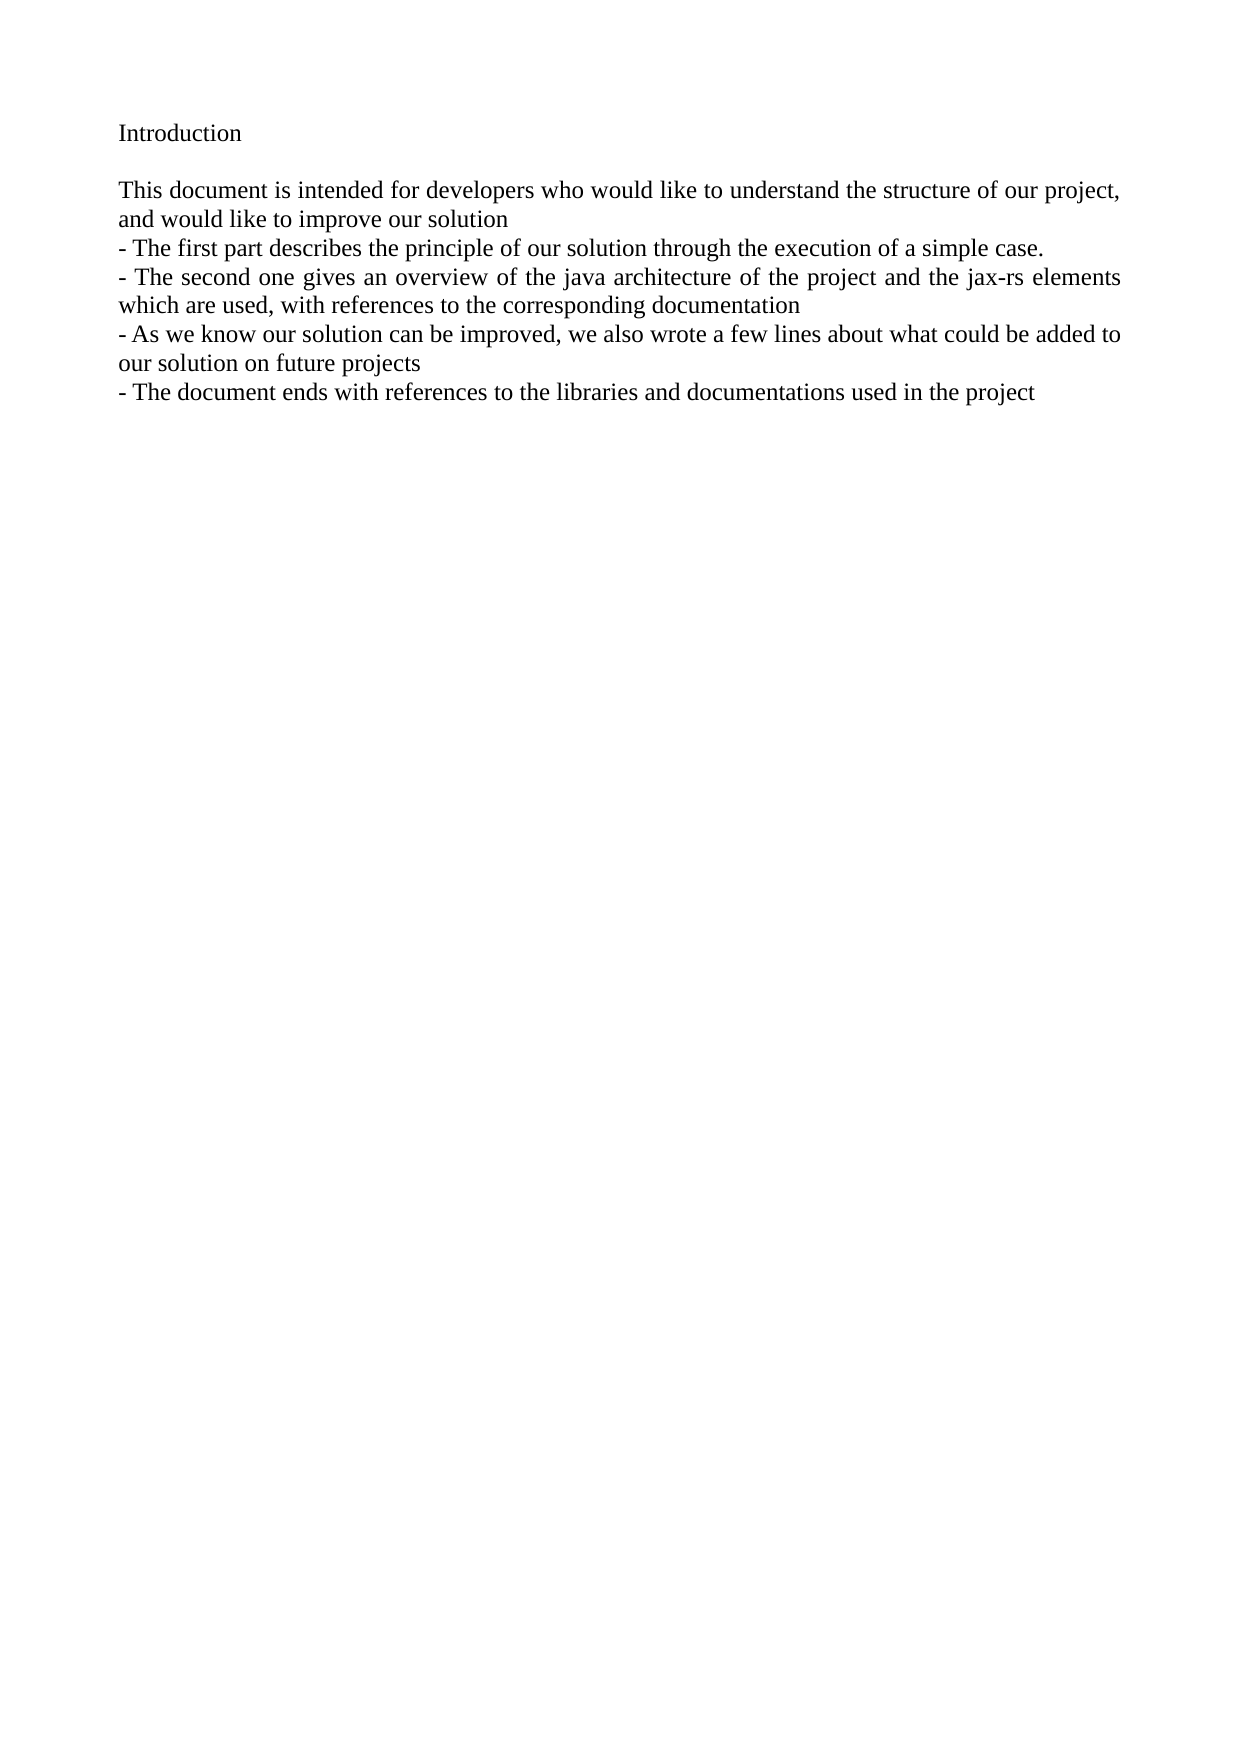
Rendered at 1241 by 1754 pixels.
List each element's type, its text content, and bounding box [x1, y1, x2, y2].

text - As we know our solution can be improved, we also wrote a few lines about what could be added to our solution on future projects [118, 319, 1122, 377]
text - The second one gives an overview of the java architecture of the project and the jax-rs elements which are used, with references to the corresponding documentation [118, 262, 1122, 319]
text - The first part describes the principle of our solution through the execution of a simple case. [118, 233, 1122, 262]
text Introduction [118, 118, 1122, 147]
text This document is intended for developers who would like to understand the structure of our project, and would like to improve our solution [118, 176, 1122, 233]
text - The document ends with references to the libraries and documentations used in the project [118, 377, 1122, 406]
